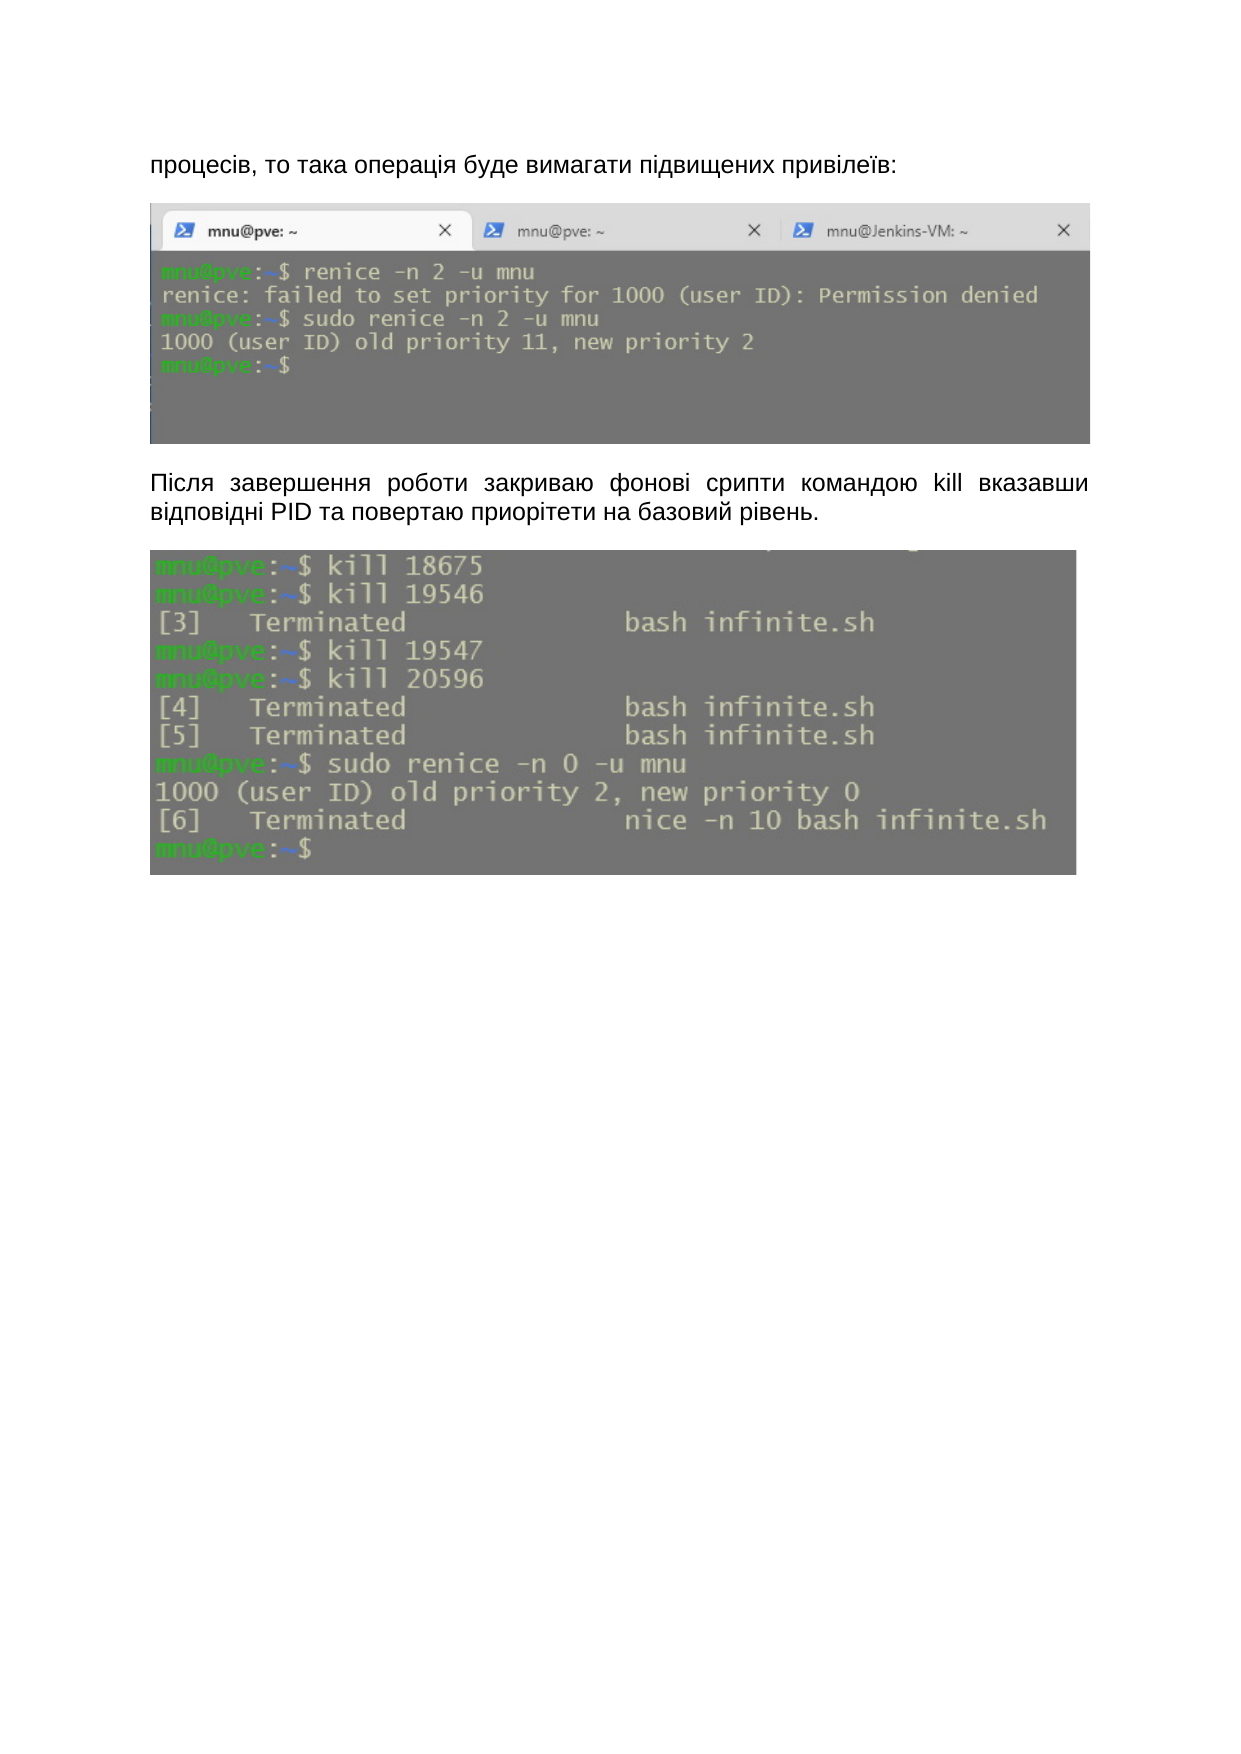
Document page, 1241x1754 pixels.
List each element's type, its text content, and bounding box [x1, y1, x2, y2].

text Після завершення роботи закриваю фонові срипти командою kill вказавши відповідні PID та повертаю приорітети на базовий рівень. [150, 468, 1090, 526]
picture [150, 550, 1077, 875]
picture [150, 203, 1091, 444]
text процесів, то така операція буде вимагати підвищених привілеїв: [150, 150, 1090, 179]
